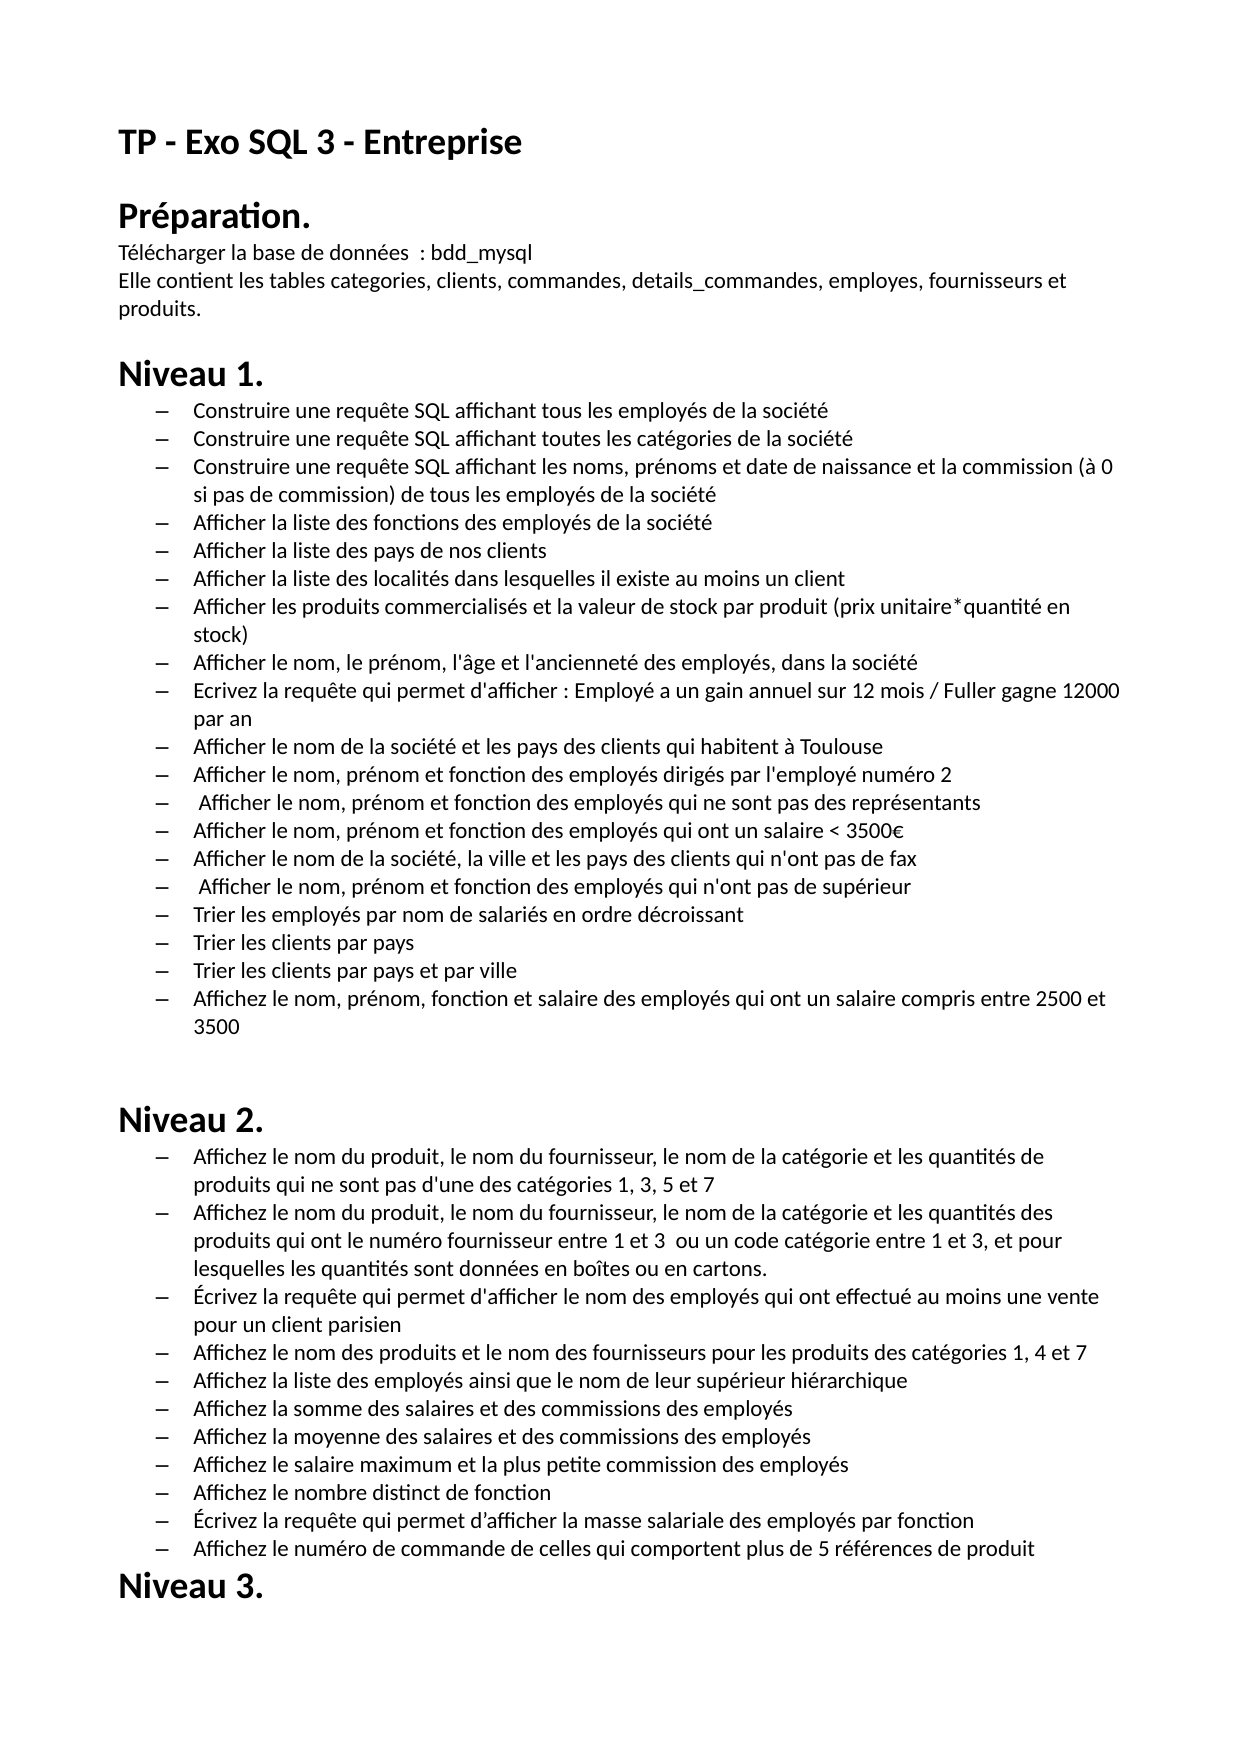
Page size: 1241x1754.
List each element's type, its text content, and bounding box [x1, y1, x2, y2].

list Écrivez la requête qui permet d'afficher le nom des employés qui ont effectué au moins une vente pour un client parisien [156, 1282, 1122, 1338]
list Afficher le nom, prénom et fonction des employés dirigés par l'employé numéro 2 [156, 760, 1122, 788]
list Construire une requête SQL affichant toutes les catégories de la société [156, 424, 1122, 452]
list Trier les clients par pays et par ville [156, 956, 1122, 984]
list Afficher le nom, prénom et fonction des employés qui ne sont pas des représentants [156, 788, 1122, 816]
list Écrivez la requête qui permet d’afficher la masse salariale des employés par fonction [156, 1506, 1122, 1534]
list Afficher le nom, prénom et fonction des employés qui ont un salaire < 3500€ [156, 816, 1122, 844]
text Niveau 2. [118, 1096, 1122, 1142]
list Trier les clients par pays [156, 928, 1122, 956]
list Affichez la liste des employés ainsi que le nom de leur supérieur hiérarchique [156, 1366, 1122, 1394]
text Niveau 3. [118, 1562, 1122, 1608]
list Afficher le nom de la société et les pays des clients qui habitent à Toulouse [156, 732, 1122, 760]
list Ecrivez la requête qui permet d'afficher : Employé a un gain annuel sur 12 mois / Fuller gagne 12000 par an [156, 676, 1122, 732]
list Afficher la liste des pays de nos clients [156, 536, 1122, 564]
list Affichez la somme des salaires et des commissions des employés [156, 1394, 1122, 1422]
list Afficher le nom de la société, la ville et les pays des clients qui n'ont pas de fax [156, 844, 1122, 872]
list Affichez la moyenne des salaires et des commissions des employés [156, 1422, 1122, 1450]
list Affichez le nombre distinct de fonction [156, 1478, 1122, 1506]
text Télécharger la base de données : bdd_mysql [118, 238, 1122, 266]
list Affichez le nom du produit, le nom du fournisseur, le nom de la catégorie et les quantités de produits qui ne sont pas d'une des catégories 1, 3, 5 et 7 [156, 1142, 1122, 1198]
list Trier les employés par nom de salariés en ordre décroissant [156, 900, 1122, 928]
list Afficher la liste des fonctions des employés de la société [156, 508, 1122, 536]
text TP - Exo SQL 3 - Entreprise [118, 118, 1122, 164]
text Préparation. [118, 192, 1122, 238]
list Afficher le nom, prénom et fonction des employés qui n'ont pas de supérieur [156, 872, 1122, 900]
list Afficher les produits commercialisés et la valeur de stock par produit (prix unitaire*quantité en stock) [156, 592, 1122, 648]
list Construire une requête SQL affichant les noms, prénoms et date de naissance et la commission (à 0 si pas de commission) de tous les employés de la société [156, 452, 1122, 508]
text Niveau 1. [118, 350, 1122, 396]
list Affichez le nom des produits et le nom des fournisseurs pour les produits des catégories 1, 4 et 7 [156, 1338, 1122, 1366]
list Affichez le nom, prénom, fonction et salaire des employés qui ont un salaire compris entre 2500 et 3500 [156, 984, 1122, 1040]
list Afficher la liste des localités dans lesquelles il existe au moins un client [156, 564, 1122, 592]
list Affichez le numéro de commande de celles qui comportent plus de 5 références de produit [156, 1534, 1122, 1562]
list Construire une requête SQL affichant tous les employés de la société [156, 396, 1122, 424]
text Elle contient les tables categories, clients, commandes, details_commandes, employes, fournisseurs et produits. [118, 266, 1122, 322]
list Afficher le nom, le prénom, l'âge et l'ancienneté des employés, dans la société [156, 648, 1122, 676]
list Affichez le salaire maximum et la plus petite commission des employés [156, 1450, 1122, 1478]
list Affichez le nom du produit, le nom du fournisseur, le nom de la catégorie et les quantités des produits qui ont le numéro fournisseur entre 1 et 3 ou un code catégorie entre 1 et 3, et pour lesquelles les quantités sont données en boîtes ou en cartons. [156, 1198, 1122, 1282]
